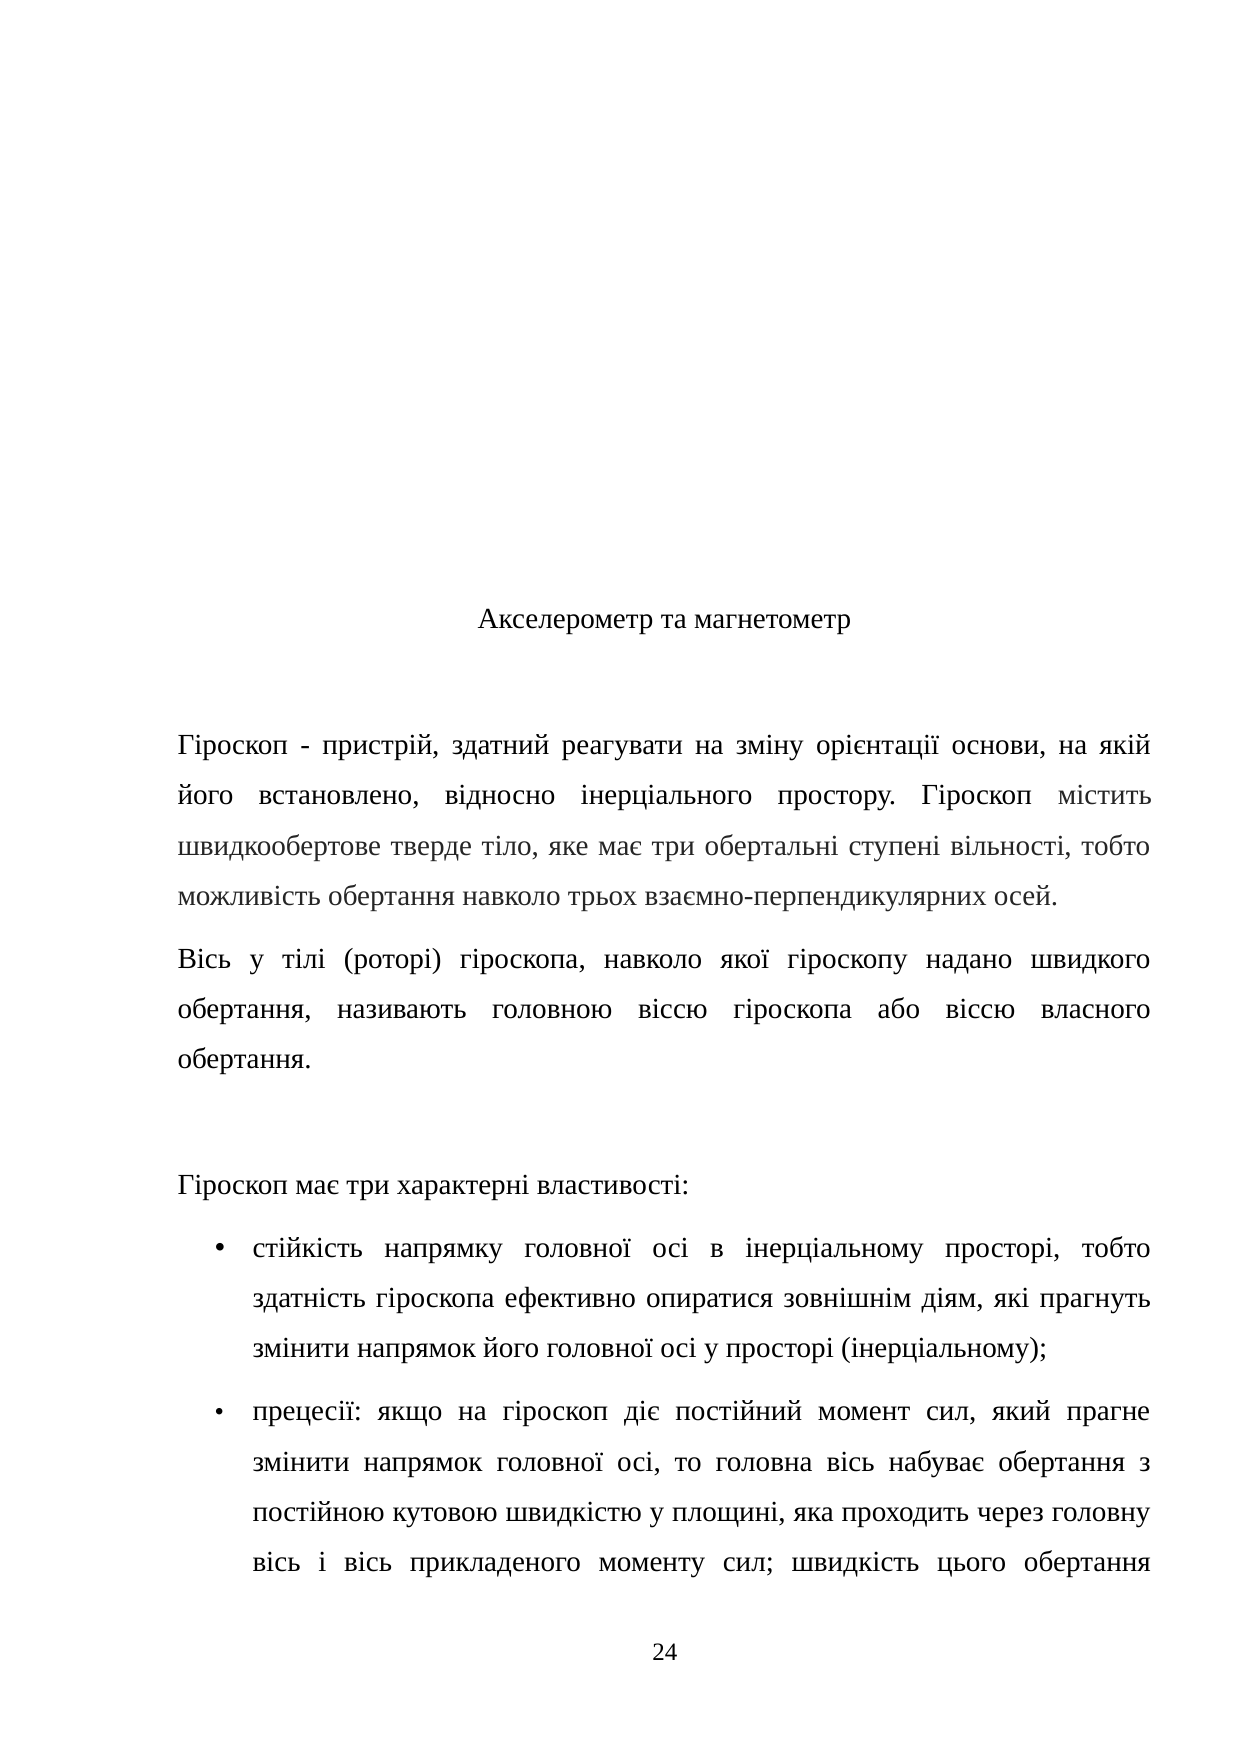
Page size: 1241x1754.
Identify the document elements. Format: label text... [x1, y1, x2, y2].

list стійкість напрямку головної осі в інерціальному просторі, тобто здатність гіроскопа ефективно опиратися зовнішнім діям, які прагнуть змінити напрямок його головної осі у просторі (інерціальному); [215, 1230, 1152, 1364]
text Акселерометр та магнетометр [177, 601, 1152, 635]
list прецесії: якщо на гіроскоп діє постійний момент сил, який прагне змінити напрямок головної осі, то головна вісь набуває обертання з постійною кутовою швидкістю у площині, яка проходить через головну вісь і вісь прикладеного моменту сил; швидкість цього обертання [215, 1393, 1152, 1578]
text Вісь у тілі (роторі) гіроскопа, навколо якої гіроскопу надано швидкого обертання, називають головною віссю гіроскопа або віссю власного обертання. [177, 941, 1152, 1075]
text Гіроскоп - пристрій, здатний реагувати на зміну орієнтації основи, на якій його встановлено, відносно інерціального простору. Гіроскоп містить швидкообертове тверде тіло, яке має три обертальні ступені вільності, тобто можливість обертання навколо трьох взаємно-перпендикулярних осей. [177, 727, 1152, 911]
text Гіроскоп має три характерні властивості: [177, 1167, 1152, 1201]
